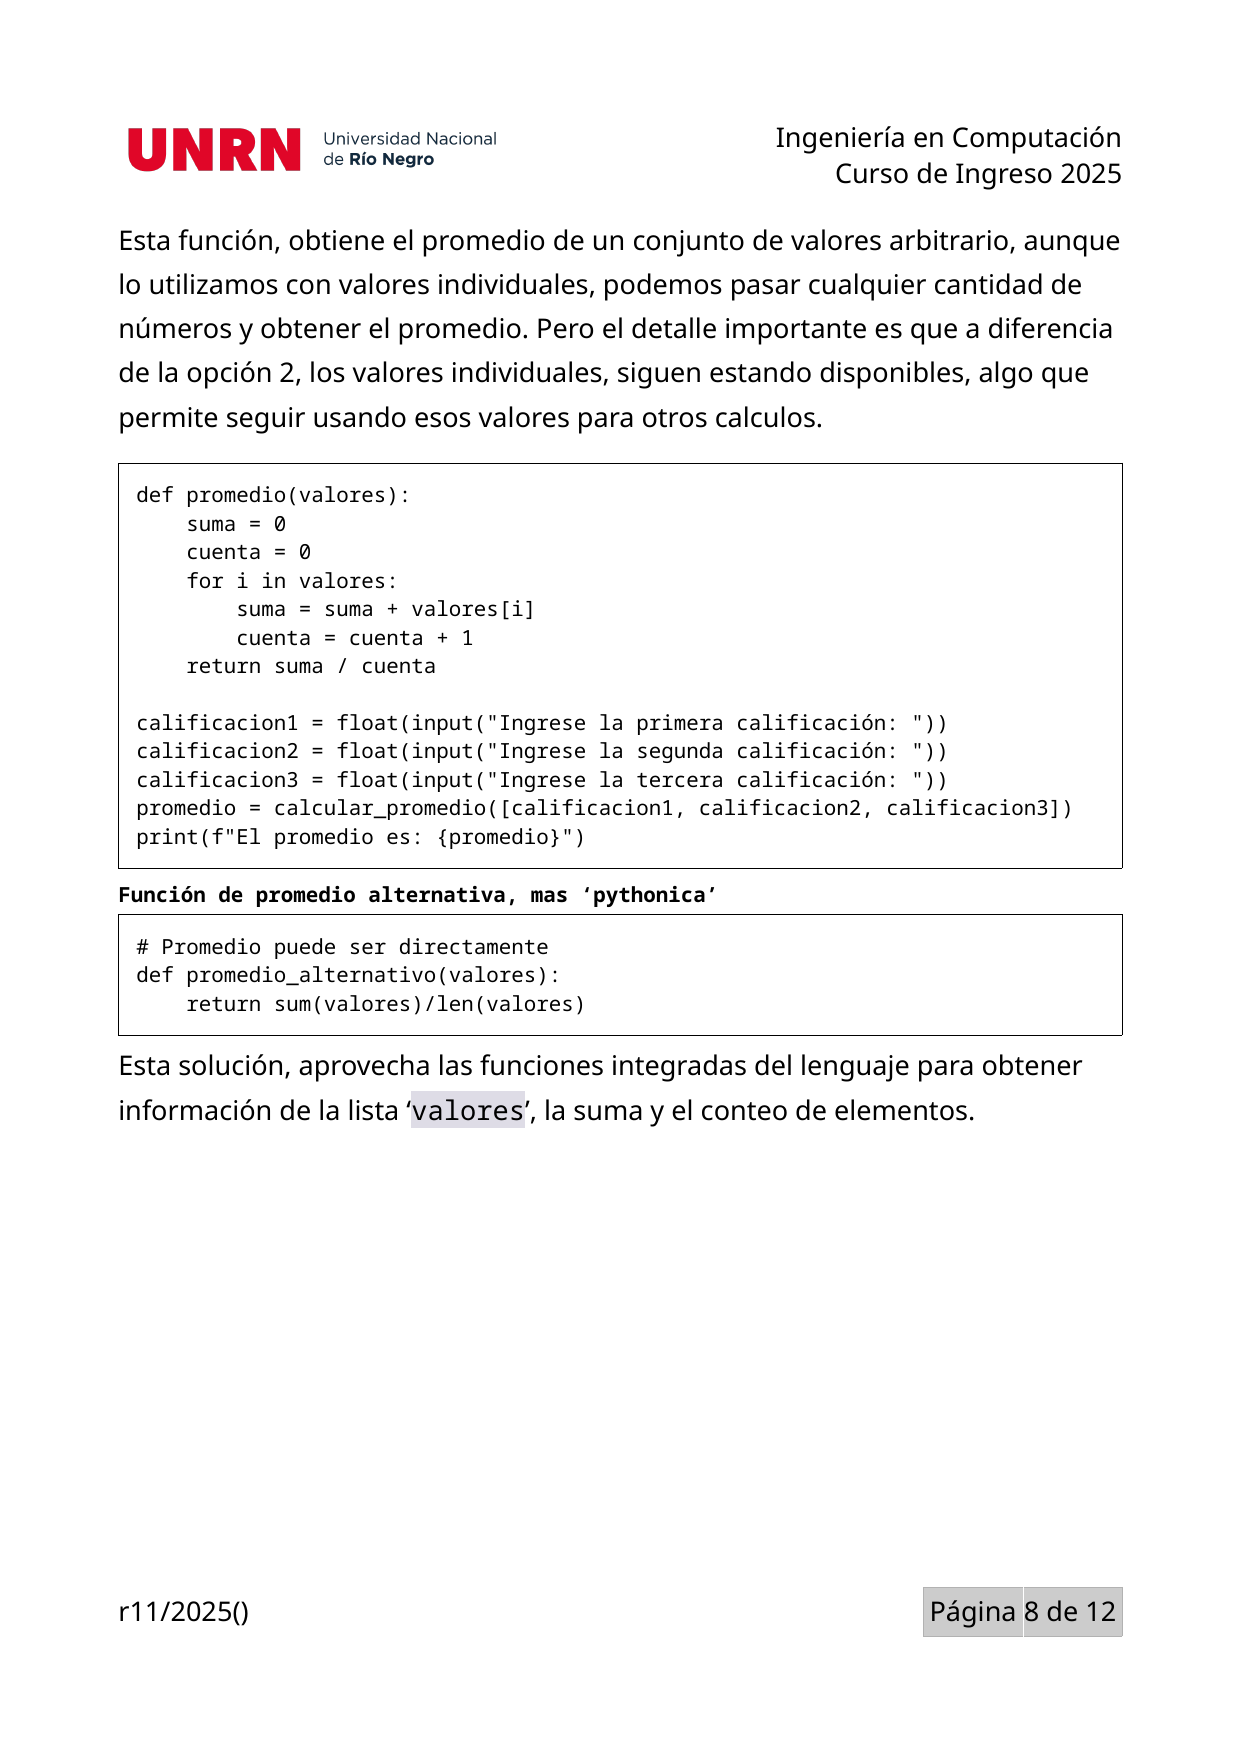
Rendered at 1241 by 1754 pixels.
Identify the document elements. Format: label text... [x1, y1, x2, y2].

text Función de promedio alternativa, mas ‘pythonica’ [118, 880, 1122, 908]
text cuenta = cuenta + 1 [119, 605, 1122, 633]
text return suma / cuenta [119, 633, 1122, 679]
text suma = suma + valores[i] [119, 576, 1122, 605]
text calificacion2 = float(input("Ingrese la segunda calificación: ")) [119, 719, 1122, 747]
text Esta función, obtiene el promedio de un conjunto de valores arbitrario, aunque lo utilizamos con valores individuales, podemos pasar cualquier cantidad de números y obtener el promedio. Pero el detalle importante es que a diferencia de la opción 2, los valores individuales, siguen estando disponibles, algo que permite seguir usando esos valores para otros calculos. [118, 221, 1122, 435]
text return sum(valores)/len(valores) [119, 971, 1122, 1035]
text for i in valores: [119, 548, 1122, 576]
text Esta solución, aprovecha las funciones integradas del lenguaje para obtener información de la lista ‘valores’, la suma y el conteo de elementos. [118, 1047, 1122, 1128]
text def promedio_alternativo(valores): [119, 943, 1122, 971]
text cuenta = 0 [119, 519, 1122, 548]
text promedio = calcular_promedio([calificacion1, calificacion2, calificacion3]) [119, 776, 1122, 804]
text calificacion3 = float(input("Ingrese la tercera calificación: ")) [119, 747, 1122, 776]
text calificacion1 = float(input("Ingrese la primera calificación: ")) [119, 690, 1122, 719]
text # Promedio puede ser directamente [119, 915, 1122, 943]
text suma = 0 [119, 491, 1122, 519]
picture [118, 118, 505, 180]
text def promedio(valores): [119, 464, 1122, 491]
text print(f"El promedio es: {promedio}") [119, 804, 1122, 868]
